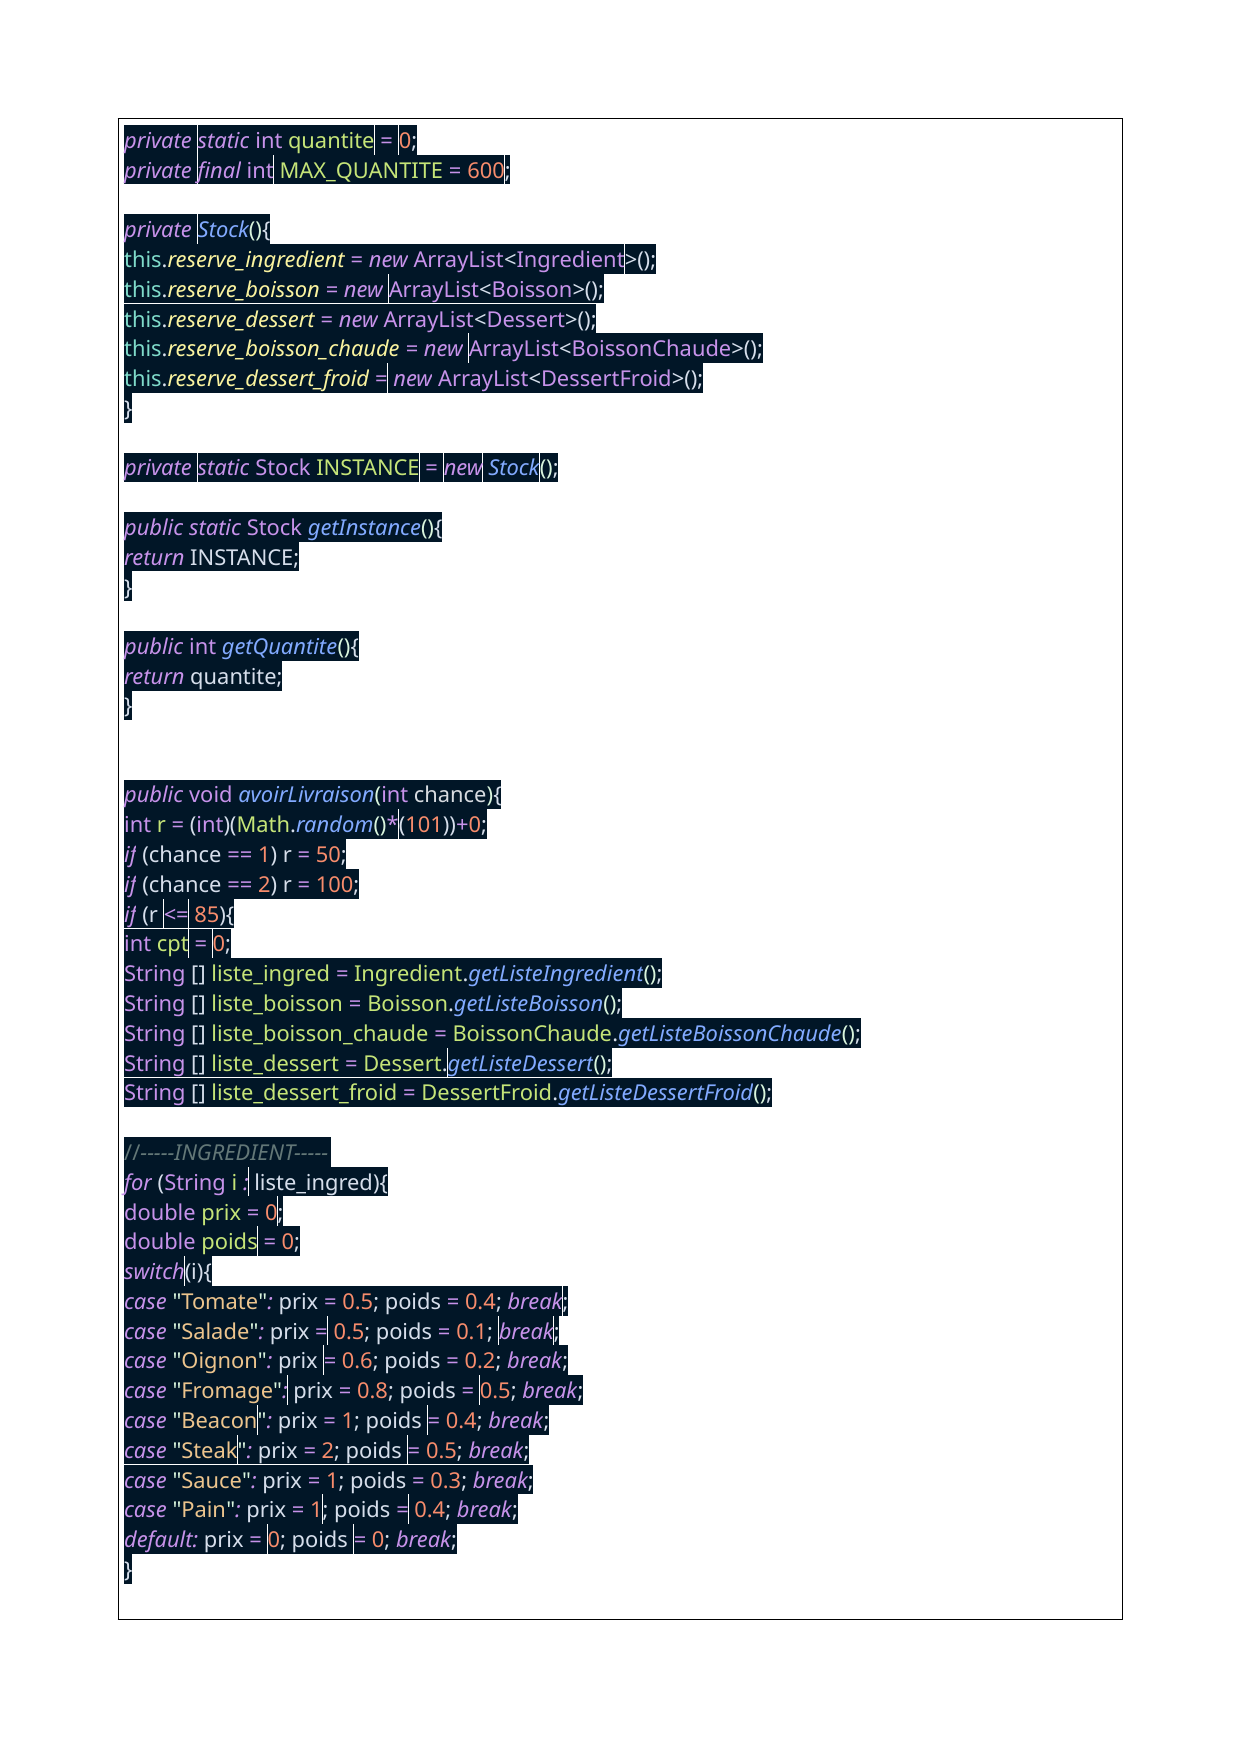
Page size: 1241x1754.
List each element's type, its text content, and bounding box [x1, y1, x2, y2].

table_header private static int quantite = 0; private final int MAX_QUANTITE = 600; private Stock(){ this.reserve_ingredient = new ArrayList<Ingredient>(); this.reserve_boisson = new ArrayList<Boisson>(); this.reserve_dessert = new ArrayList<Dessert>(); this.reserve_boisson_chaude = new ArrayList<BoissonChaude>(); this.reserve_dessert_froid = new ArrayList<DessertFroid>(); } private static Stock INSTANCE = new Stock(); public static Stock getInstance(){ return INSTANCE; } public int getQuantite(){ return quantite; } public void avoirLivraison(int chance){ int r = (int)(Math.random()*(101))+0; if (chance == 1) r = 50; if (chance == 2) r = 100; if (r <= 85){ int cpt = 0; String [] liste_ingred = Ingredient.getListeIngredient(); String [] liste_boisson = Boisson.getListeBoisson(); String [] liste_boisson_chaude = BoissonChaude.getListeBoissonChaude(); String [] liste_dessert = Dessert.getListeDessert(); String [] liste_dessert_froid = DessertFroid.getListeDessertFroid(); //-----INGREDIENT----- for (String i : liste_ingred){ double prix = 0; double poids = 0; switch(i){ case "Tomate": prix = 0.5; poids = 0.4; break; case "Salade": prix = 0.5; poids = 0.1; break; case "Oignon": prix = 0.6; poids = 0.2; break; case "Fromage": prix = 0.8; poids = 0.5; break; case "Beacon": prix = 1; poids = 0.4; break; case "Steak": prix = 2; poids = 0.5; break; case "Sauce": prix = 1; poids = 0.3; break; case "Pain": prix = 1; poids = 0.4; break; default: prix = 0; poids = 0; break; } [119, 119, 1122, 1619]
